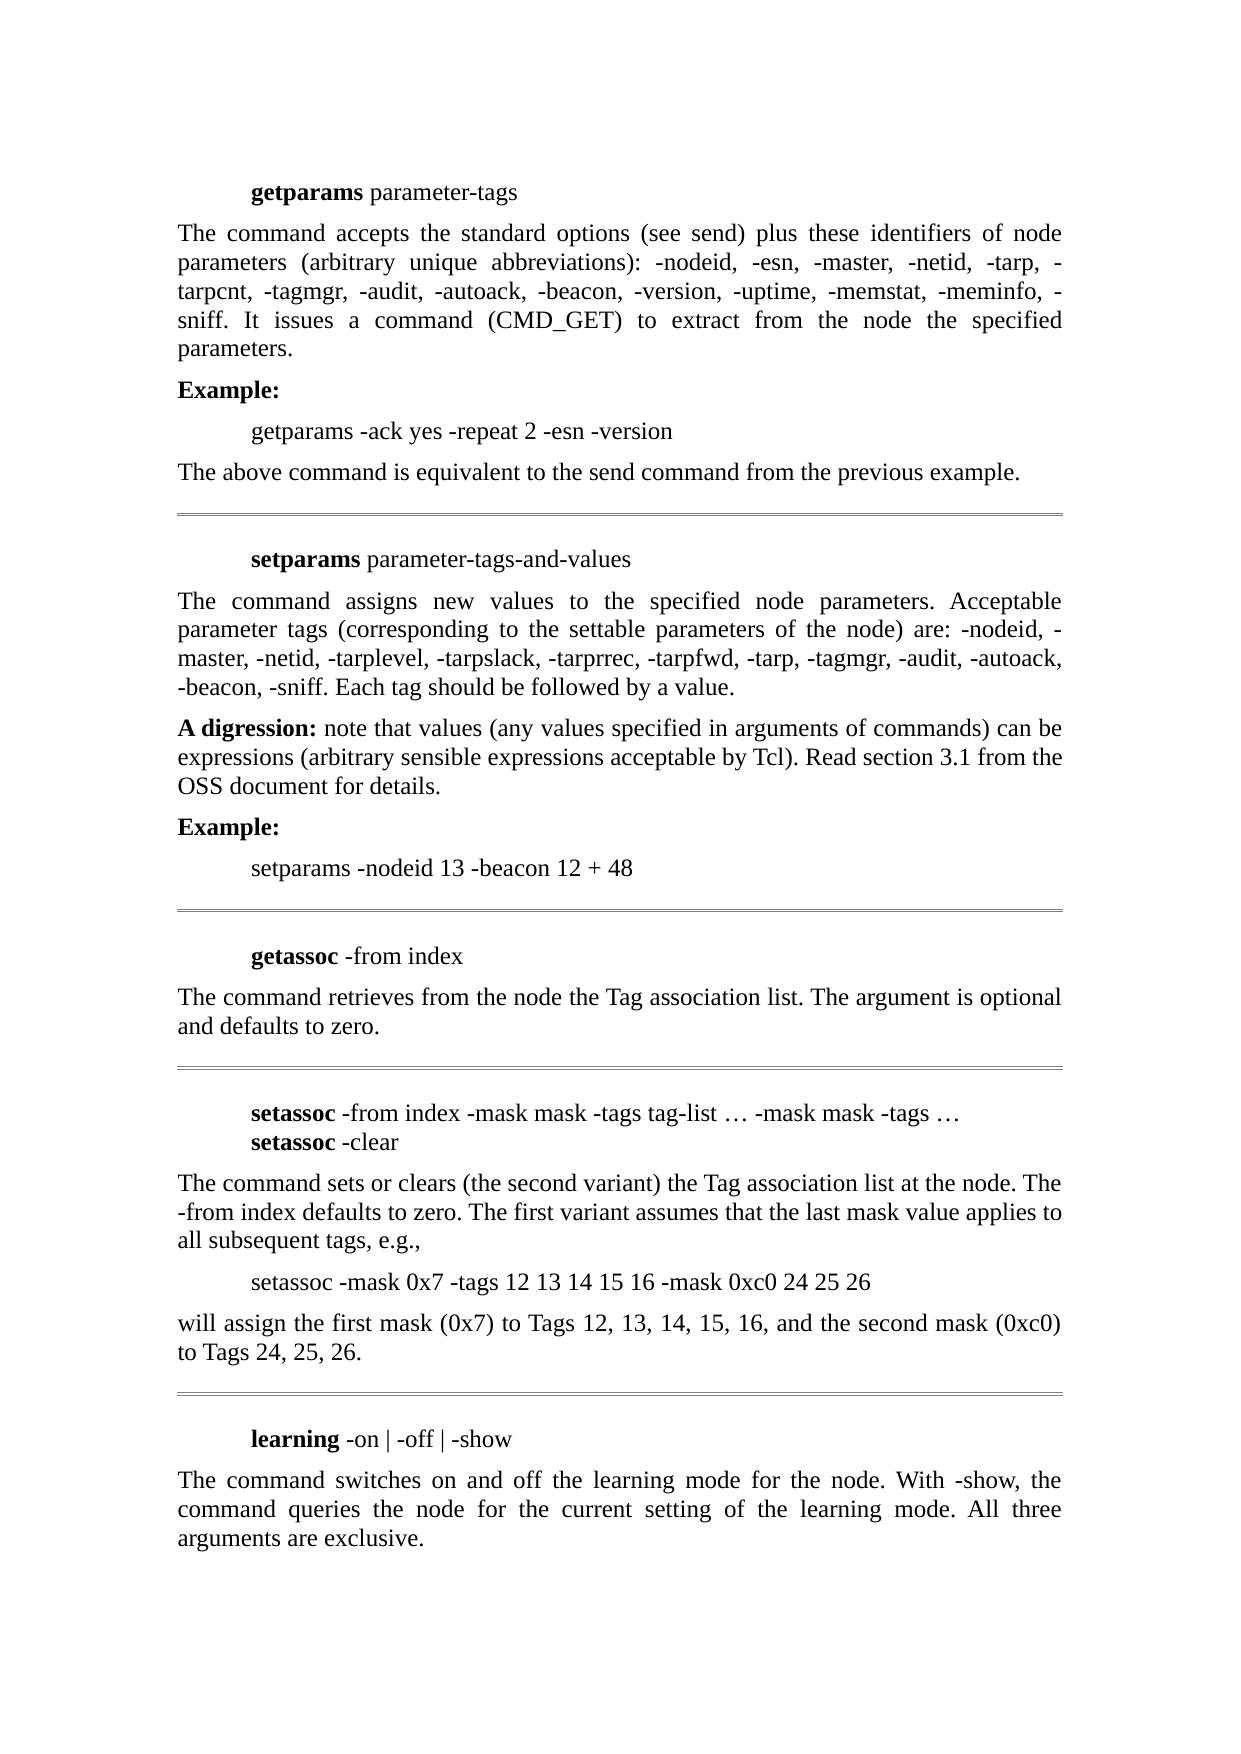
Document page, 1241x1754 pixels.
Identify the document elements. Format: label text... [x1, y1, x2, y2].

text The command retrieves from the node the Tag association list. The argument is optional and defaults to zero. [177, 982, 1063, 1039]
text setassoc -mask 0x7 -tags 12 13 14 15 16 -mask 0xc0 24 25 26 [177, 1267, 1063, 1296]
text learning -on | -off | -show [177, 1424, 1063, 1453]
text getassoc -from index [177, 941, 1063, 969]
text will assign the first mask (0x7) to Tags 12, 13, 14, 15, 16, and the second mask (0xc0) to Tags 24, 25, 26. [177, 1308, 1063, 1366]
text getparams parameter-tags [177, 177, 1063, 206]
text Example: [177, 375, 1063, 403]
text Example: [177, 812, 1063, 841]
text The command sets or clears (the second variant) the Tag association list at the node. The -from index defaults to zero. The first variant assumes that the last mask value applies to all subsequent tags, e.g., [177, 1168, 1063, 1254]
text setassoc -from index -mask mask -tags tag-list … -mask mask -tags … [177, 1098, 1063, 1127]
text getparams -ack yes -repeat 2 -esn -version [177, 416, 1063, 445]
text The above command is equivalent to the send command from the previous example. [177, 457, 1063, 486]
text setparams parameter-tags-and-values [177, 544, 1063, 573]
text setparams -nodeid 13 -beacon 12 + 48 [177, 853, 1063, 882]
text The command switches on and off the learning mode for the node. With -show, the command queries the node for the current setting of the learning mode. All three arguments are exclusive. [177, 1466, 1063, 1552]
text The command assigns new values to the specified node parameters. Acceptable parameter tags (corresponding to the settable parameters of the node) are: -nodeid, -master, -netid, -tarplevel, -tarpslack, -tarprrec, -tarpfwd, -tarp, -tagmgr, -audit, -autoack, -beacon, -sniff. Each tag should be followed by a value. [177, 586, 1063, 701]
text A digression: note that values (any values specified in arguments of commands) can be expressions (arbitrary sensible expressions acceptable by Tcl). Read section 3.1 from the OSS document for details. [177, 713, 1063, 799]
text The command accepts the standard options (see send) plus these identifiers of node parameters (arbitrary unique abbreviations): -nodeid, -esn, -master, -netid, -tarp, -tarpcnt, -tagmgr, -audit, -autoack, -beacon, -version, -uptime, -memstat, -meminfo, -sniff. It issues a command (CMD_GET) to extract from the node the specified parameters. [177, 218, 1063, 362]
text setassoc -clear [177, 1127, 1063, 1156]
